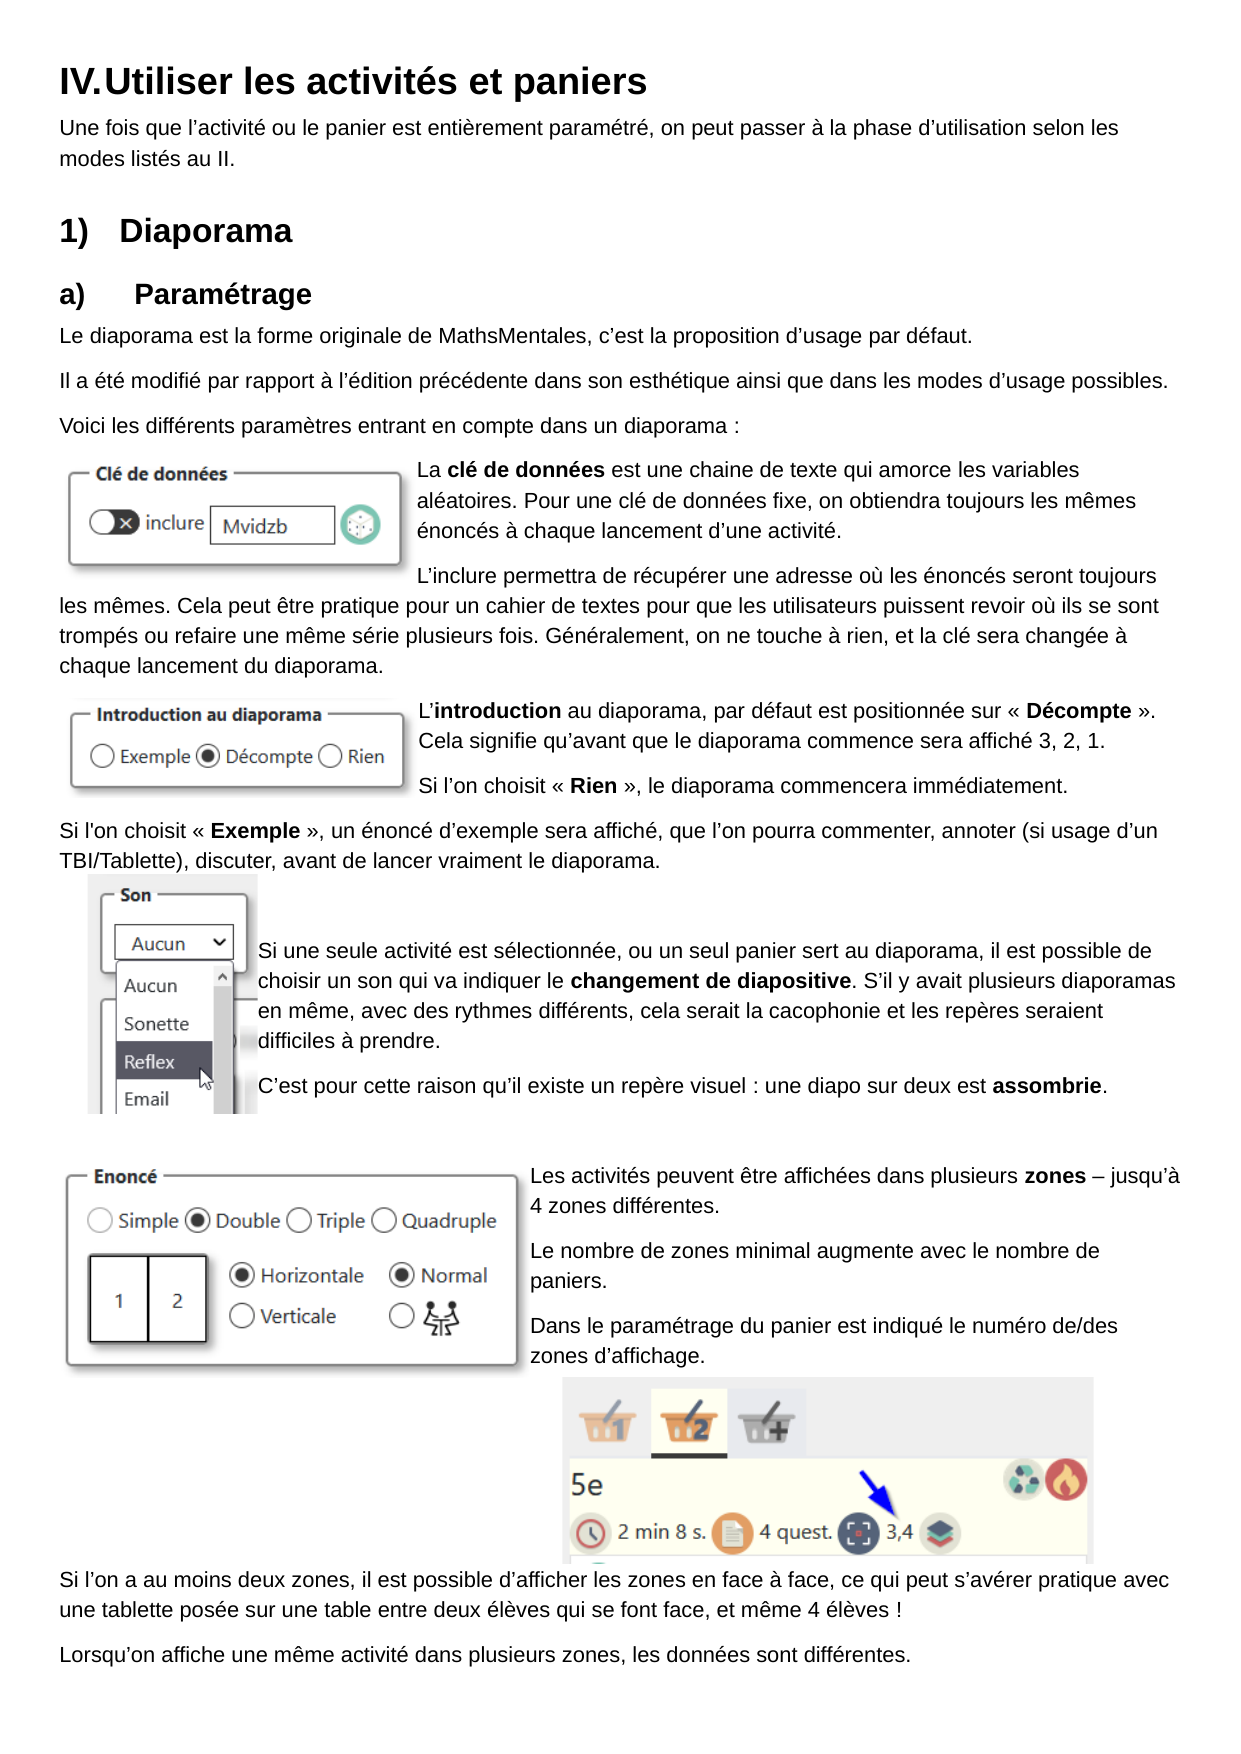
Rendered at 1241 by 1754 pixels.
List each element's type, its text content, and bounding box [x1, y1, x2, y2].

text Le diaporama est la forme originale de MathsMentales, c’est la proposition d’usage par défaut. [59, 323, 1181, 348]
text L’introduction au diaporama, par défaut est positionnée sur « Décompte ». Cela signifie qu’avant que le diaporama commence sera affiché 3, 2, 1. [418, 698, 1181, 753]
text Lorsqu’on affiche une même activité dans plusieurs zones, les données sont différentes. [59, 1642, 1181, 1667]
text Si l’on a au moins deux zones, il est possible d’afficher les zones en face à face, ce qui peut s’avérer pratique avec une tablette posée sur une table entre deux élèves qui se font face, et même 4 élèves ! [59, 1567, 1181, 1622]
subtitle Diaporama [59, 211, 1181, 250]
picture [87, 874, 258, 1114]
picture [63, 698, 418, 798]
picture [57, 1164, 530, 1378]
text L’inclure permettra de récupérer une adresse où les énoncés seront toujours les mêmes. Cela peut être pratique pour un cahier de textes pour que les utilisateurs puissent revoir où ils se sont trompés ou refaire une même série plusieurs fois. Généralement, on ne touche à rien, et la clé sera changée à chaque lancement du diaporama. [59, 563, 1181, 678]
text Dans le paramétrage du panier est indiqué le numéro de/des zones d’affichage. [530, 1313, 1181, 1368]
text Il a été modifié par rapport à l’édition précédente dans son esthétique ainsi que dans les modes d’usage possibles. [59, 368, 1181, 393]
picture [62, 458, 417, 580]
text Voici les différents paramètres entrant en compte dans un diaporama : [59, 413, 1181, 438]
text C’est pour cette raison qu’il existe un repère visuel : une diapo sur deux est assombrie. [258, 1073, 1181, 1098]
text Si l’on choisit « Rien », le diaporama commencera immédiatement. [418, 773, 1181, 798]
text Les activités peuvent être affichées dans plusieurs zones – jusqu’à 4 zones différentes. [59, 1163, 1181, 1218]
text Si l'on choisit « Exemple », un énoncé d’exemple sera affiché, que l’on pourra commenter, annoter (si usage d’un TBI/Tablette), discuter, avant de lancer vraiment le diaporama. [59, 818, 1181, 873]
text Une fois que l’activité ou le panier est entièrement paramétré, on peut passer à la phase d’utilisation selon les modes listés au II. [59, 115, 1181, 171]
text Si une seule activité est sélectionnée, ou un seul panier sert au diaporama, il est possible de choisir un son qui va indiquer le changement de diapositive. S’il y avait plusieurs diaporamas en même, avec des rythmes différents, cela serait la cacophonie et les repères seraient difficiles à prendre. [258, 938, 1181, 1053]
subtitle Utiliser les activités et paniers [59, 59, 1181, 103]
picture [562, 1377, 1094, 1564]
text La clé de données est une chaine de texte qui amorce les variables aléatoires. Pour une clé de données fixe, on obtiendra toujours les mêmes énoncés à chaque lancement d’une activité. [59, 457, 1181, 543]
text Le nombre de zones minimal augmente avec le nombre de paniers. [530, 1238, 1181, 1293]
subtitle Paramétrage [59, 277, 1181, 311]
